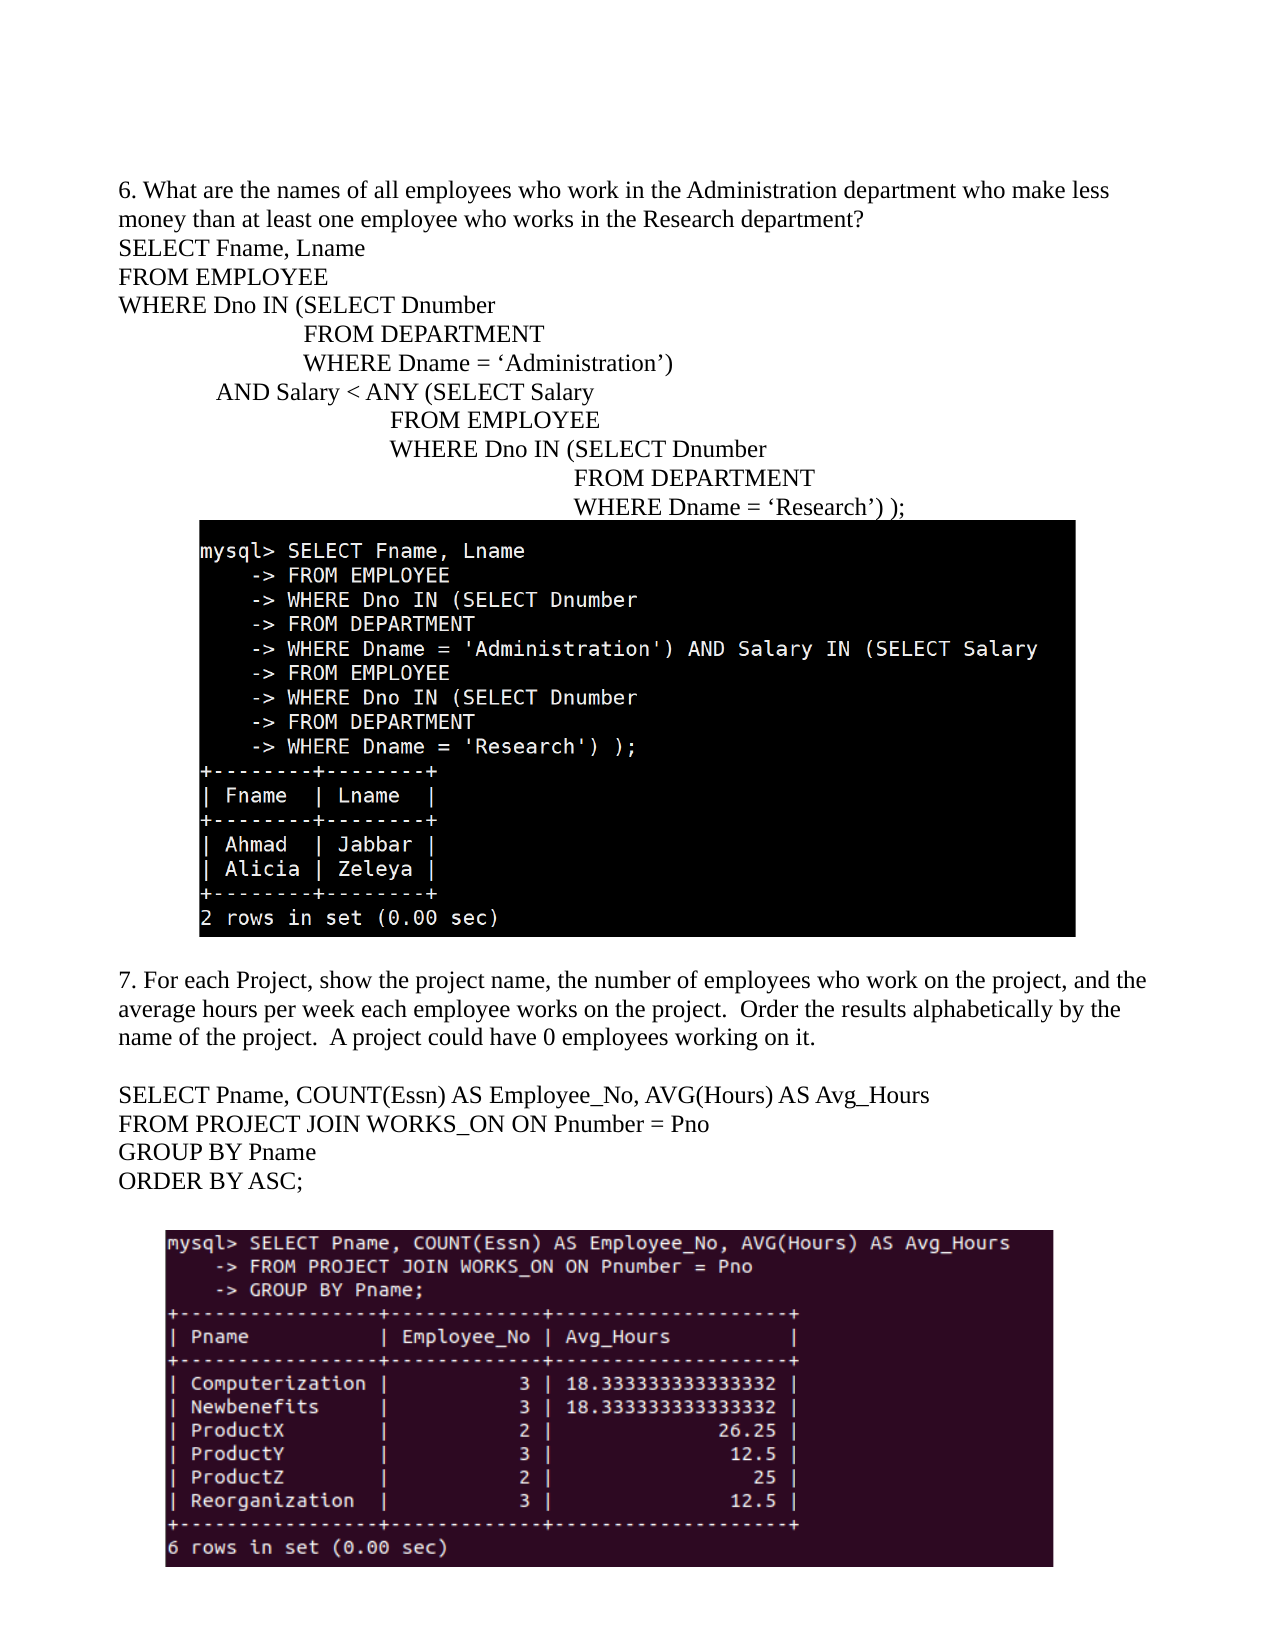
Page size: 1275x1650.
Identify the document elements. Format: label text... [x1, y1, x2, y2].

text FROM DEPARTMENT [118, 319, 1157, 348]
text FROM DEPARTMENT [118, 463, 1157, 492]
text FROM EMPLOYEE [118, 406, 1157, 434]
picture [199, 520, 1076, 937]
text 6. What are the names of all employees who work in the Administration department who make less money than at least one employee who works in the Research department? [118, 176, 1157, 233]
text SELECT Fname, Lname [118, 233, 1157, 262]
text ORDER BY ASC; [118, 1166, 1157, 1195]
text 7. For each Project, show the project name, the number of employees who work on the project, and the average hours per week each employee works on the project. Order the results alphabetically by the name of the project. A project could have 0 employees working on it. [118, 965, 1157, 1051]
text AND Salary < ANY (SELECT Salary [118, 377, 1157, 406]
text WHERE Dno IN (SELECT Dnumber [118, 434, 1157, 463]
text FROM EMPLOYEE [118, 262, 1157, 291]
text SELECT Pname, COUNT(Essn) AS Employee_No, AVG(Hours) AS Avg_Hours [118, 1080, 1157, 1109]
picture [165, 1230, 1054, 1567]
text FROM PROJECT JOIN WORKS_ON ON Pnumber = Pno [118, 1109, 1157, 1137]
text WHERE Dname = ‘Administration’) [118, 348, 1157, 377]
text WHERE Dno IN (SELECT Dnumber [118, 291, 1157, 319]
text GROUP BY Pname [118, 1137, 1157, 1166]
text WHERE Dname = ‘Research’) ); [118, 492, 1157, 521]
